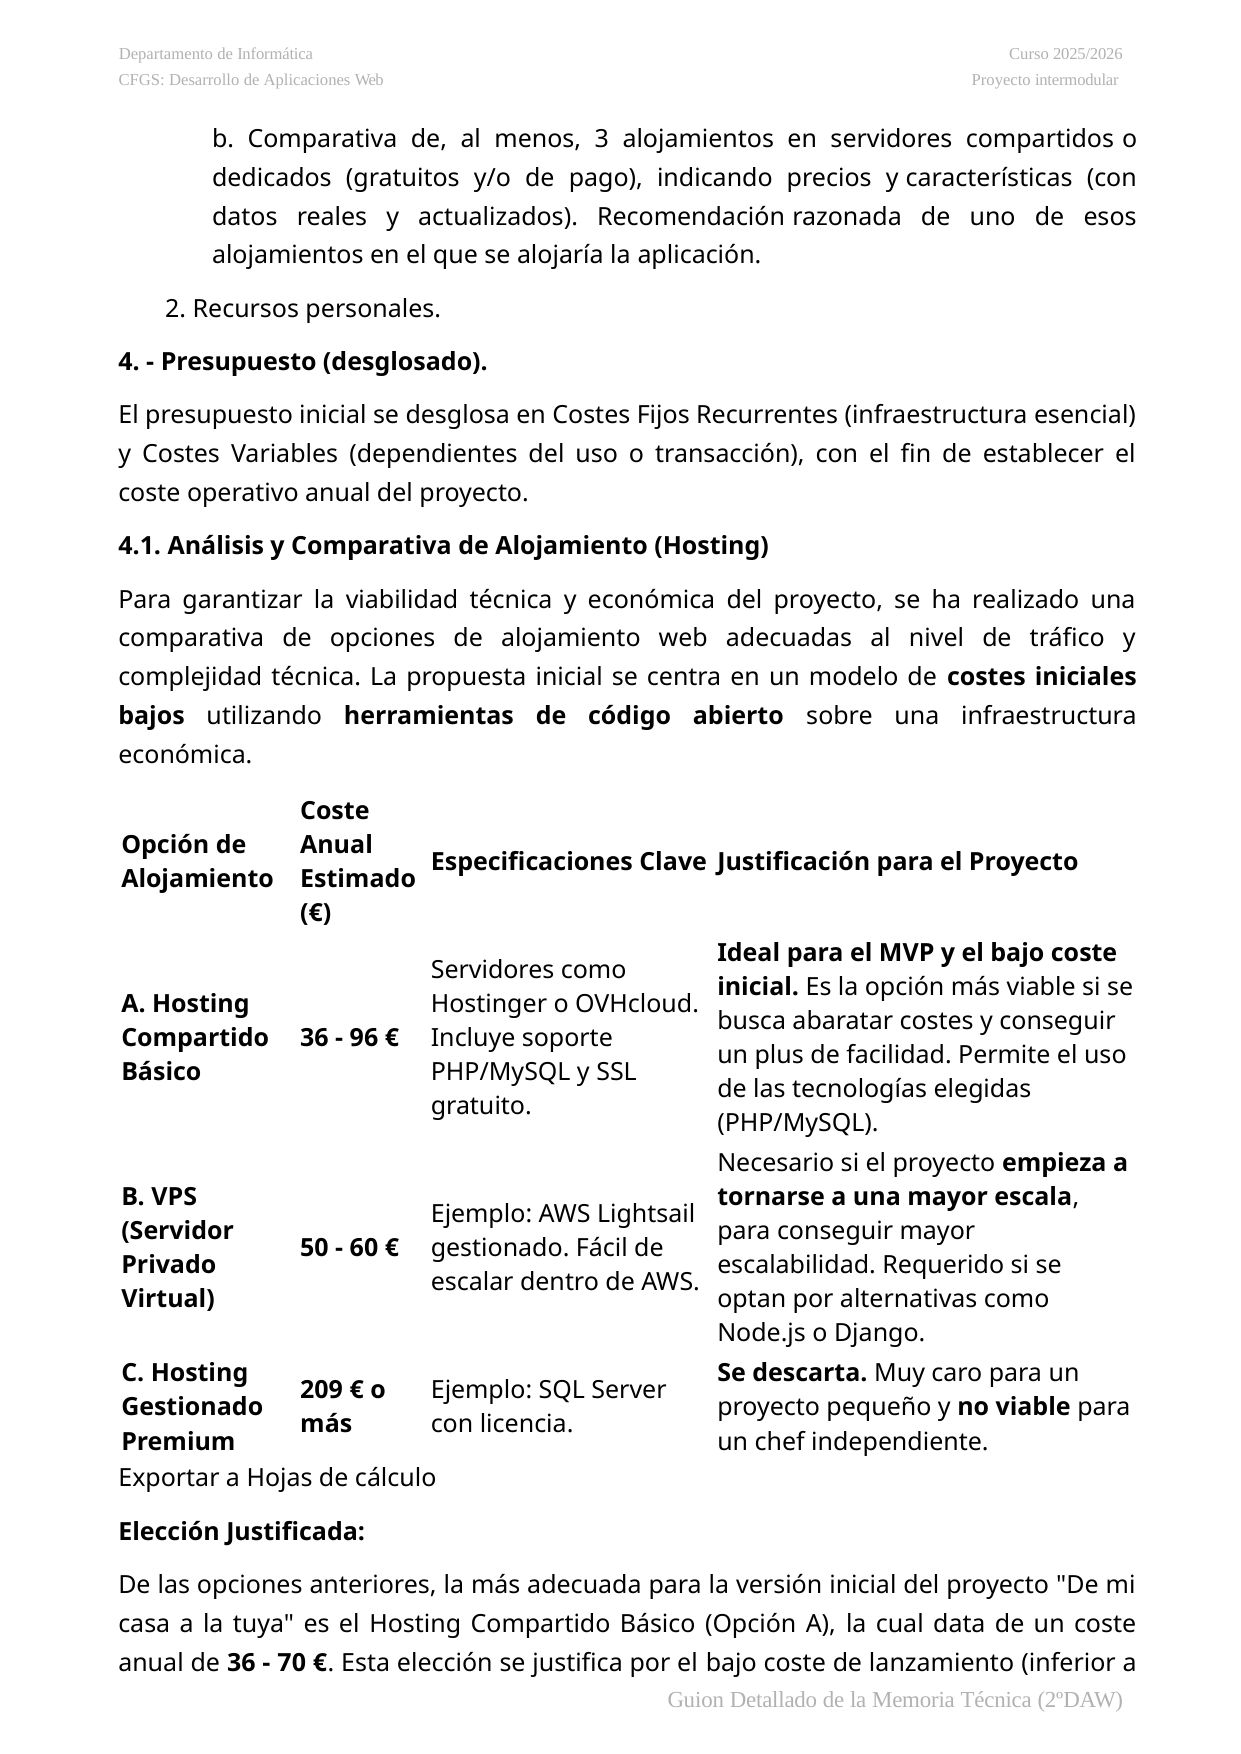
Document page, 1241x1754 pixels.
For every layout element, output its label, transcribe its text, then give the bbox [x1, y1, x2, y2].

text Exportar a Hojas de cálculo [118, 1460, 1137, 1494]
table_header Justificación para el Proyecto [714, 790, 1137, 932]
table_cell C. Hosting Gestionado Premium [118, 1352, 297, 1460]
table_cell Necesario si el proyecto empieza a tornarse a una mayor escala, para conseguir mayor escalabilidad. Requerido si se optan por alternativas como Node.js o Django. [714, 1142, 1137, 1352]
table_cell Ejemplo: AWS Lightsail gestionado. Fácil de escalar dentro de AWS. [428, 1142, 714, 1352]
table_cell 209 € o más [297, 1352, 428, 1460]
text Para garantizar la viabilidad técnica y económica del proyecto, se ha realizado una comparativa de opciones de alojamiento web adecuadas al nivel de tráfico y complejidad técnica. La propuesta inicial se centra en un modelo de costes iniciales bajos utilizando herramientas de código abierto sobre una infraestructura económica. [118, 581, 1137, 770]
table_cell Se descarta. Muy caro para un proyecto pequeño y no viable para un chef independiente. [714, 1352, 1137, 1460]
table_cell B. VPS (Servidor Privado Virtual) [118, 1142, 297, 1352]
text De las opciones anteriores, la más adecuada para la versión inicial del proyecto "De mi casa a la tuya" es el Hosting Compartido Básico (Opción A), la cual data de un coste anual de 36 - 70 €. Esta elección se justifica por el bajo coste de lanzamiento (inferior a [118, 1567, 1137, 1678]
table_header Especificaciones Clave [428, 790, 714, 932]
table_header Opción de Alojamiento [118, 790, 297, 932]
text 4. - Presupuesto (desglosado). [118, 344, 1137, 378]
text Elección Justificada: [118, 1513, 1137, 1547]
text 2. Recursos personales. [165, 290, 1137, 324]
table_header Coste Anual Estimado (€) [297, 790, 428, 932]
table_cell A. Hosting Compartido Básico [118, 932, 297, 1142]
table_cell Ejemplo: SQL Server con licencia. [428, 1352, 714, 1460]
table_cell 50 - 60 € [297, 1142, 428, 1352]
table_cell Servidores como Hostinger o OVHcloud. Incluye soporte PHP/MySQL y SSL gratuito. [428, 932, 714, 1142]
text El presupuesto inicial se desglosa en Costes Fijos Recurrentes (infraestructura esencial) y Costes Variables (dependientes del uso o transacción), con el fin de establecer el coste operativo anual del proyecto. [118, 397, 1137, 509]
table_cell Ideal para el MVP y el bajo coste inicial. Es la opción más viable si se busca abaratar costes y conseguir un plus de facilidad. Permite el uso de las tecnologías elegidas (PHP/MySQL). [714, 932, 1137, 1142]
table_cell 36 - 96 € [297, 932, 428, 1142]
text b. Comparativa de, al menos, 3 alojamientos en servidores compartidos o dedicados (gratuitos y/o de pago), indicando precios y características (con datos reales y actualizados). Recomendación razonada de uno de esos alojamientos en el que se alojaría la aplicación. [212, 121, 1137, 271]
subtitle 4.1. Análisis y Comparativa de Alojamiento (Hosting) [118, 528, 1137, 562]
